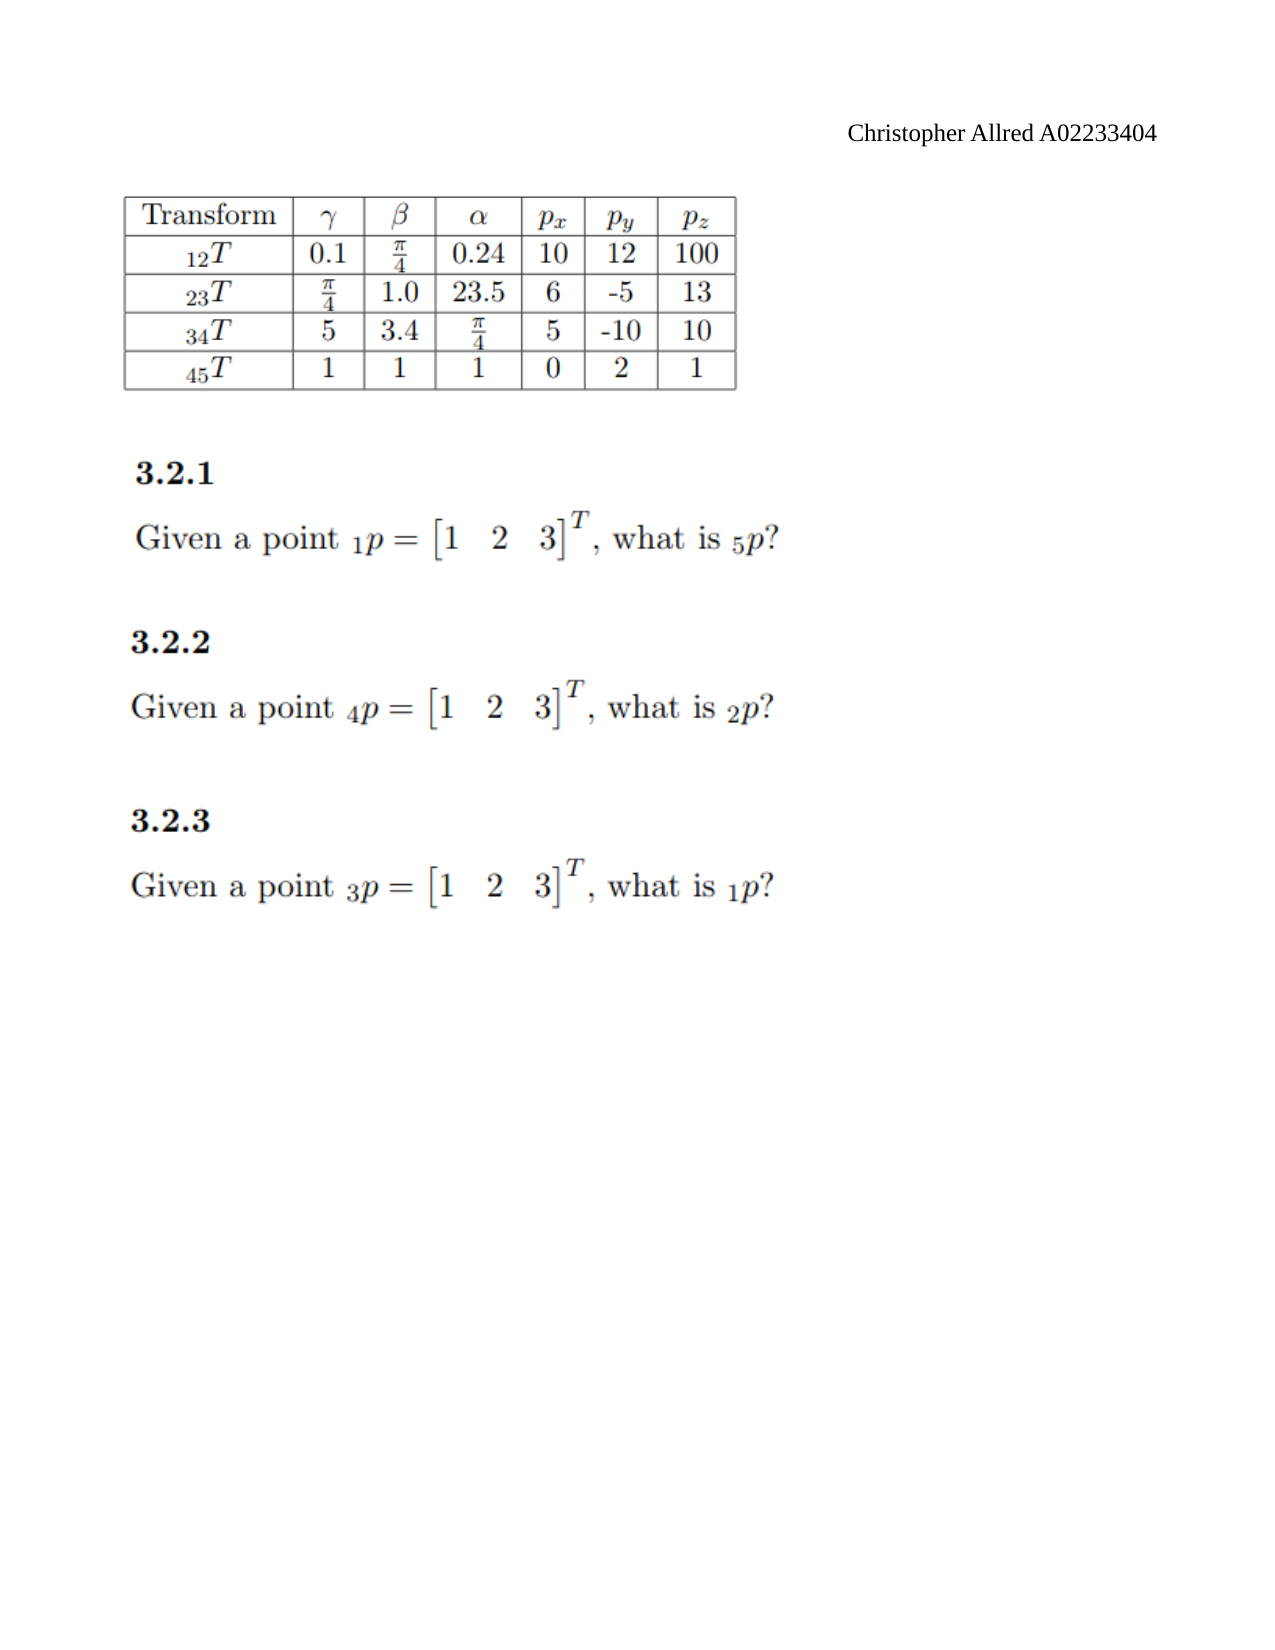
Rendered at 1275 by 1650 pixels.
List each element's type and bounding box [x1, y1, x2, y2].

picture [118, 784, 795, 922]
picture [118, 176, 751, 409]
picture [118, 437, 786, 579]
picture [118, 606, 795, 756]
